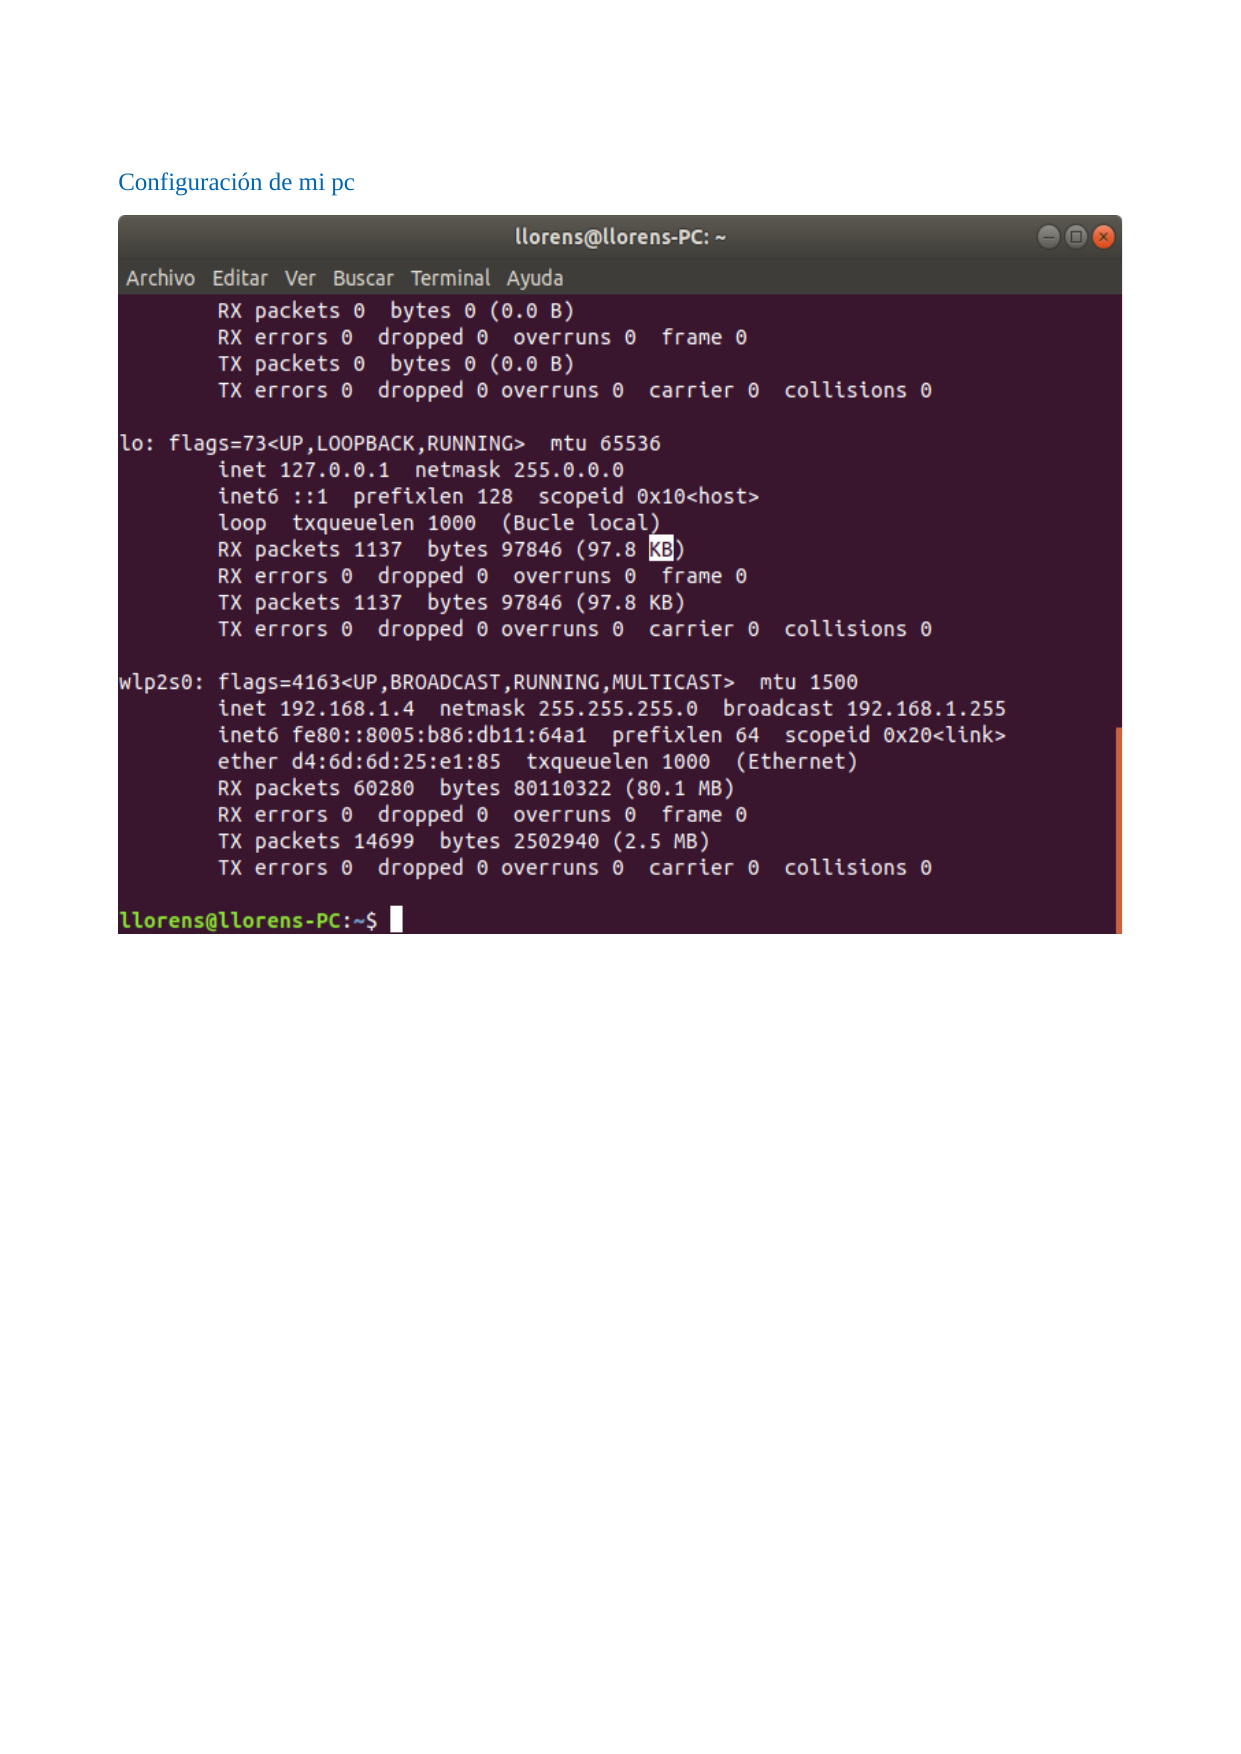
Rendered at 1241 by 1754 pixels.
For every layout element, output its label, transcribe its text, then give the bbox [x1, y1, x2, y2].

picture [118, 215, 1123, 934]
text Configuración de mi pc [118, 167, 1122, 196]
